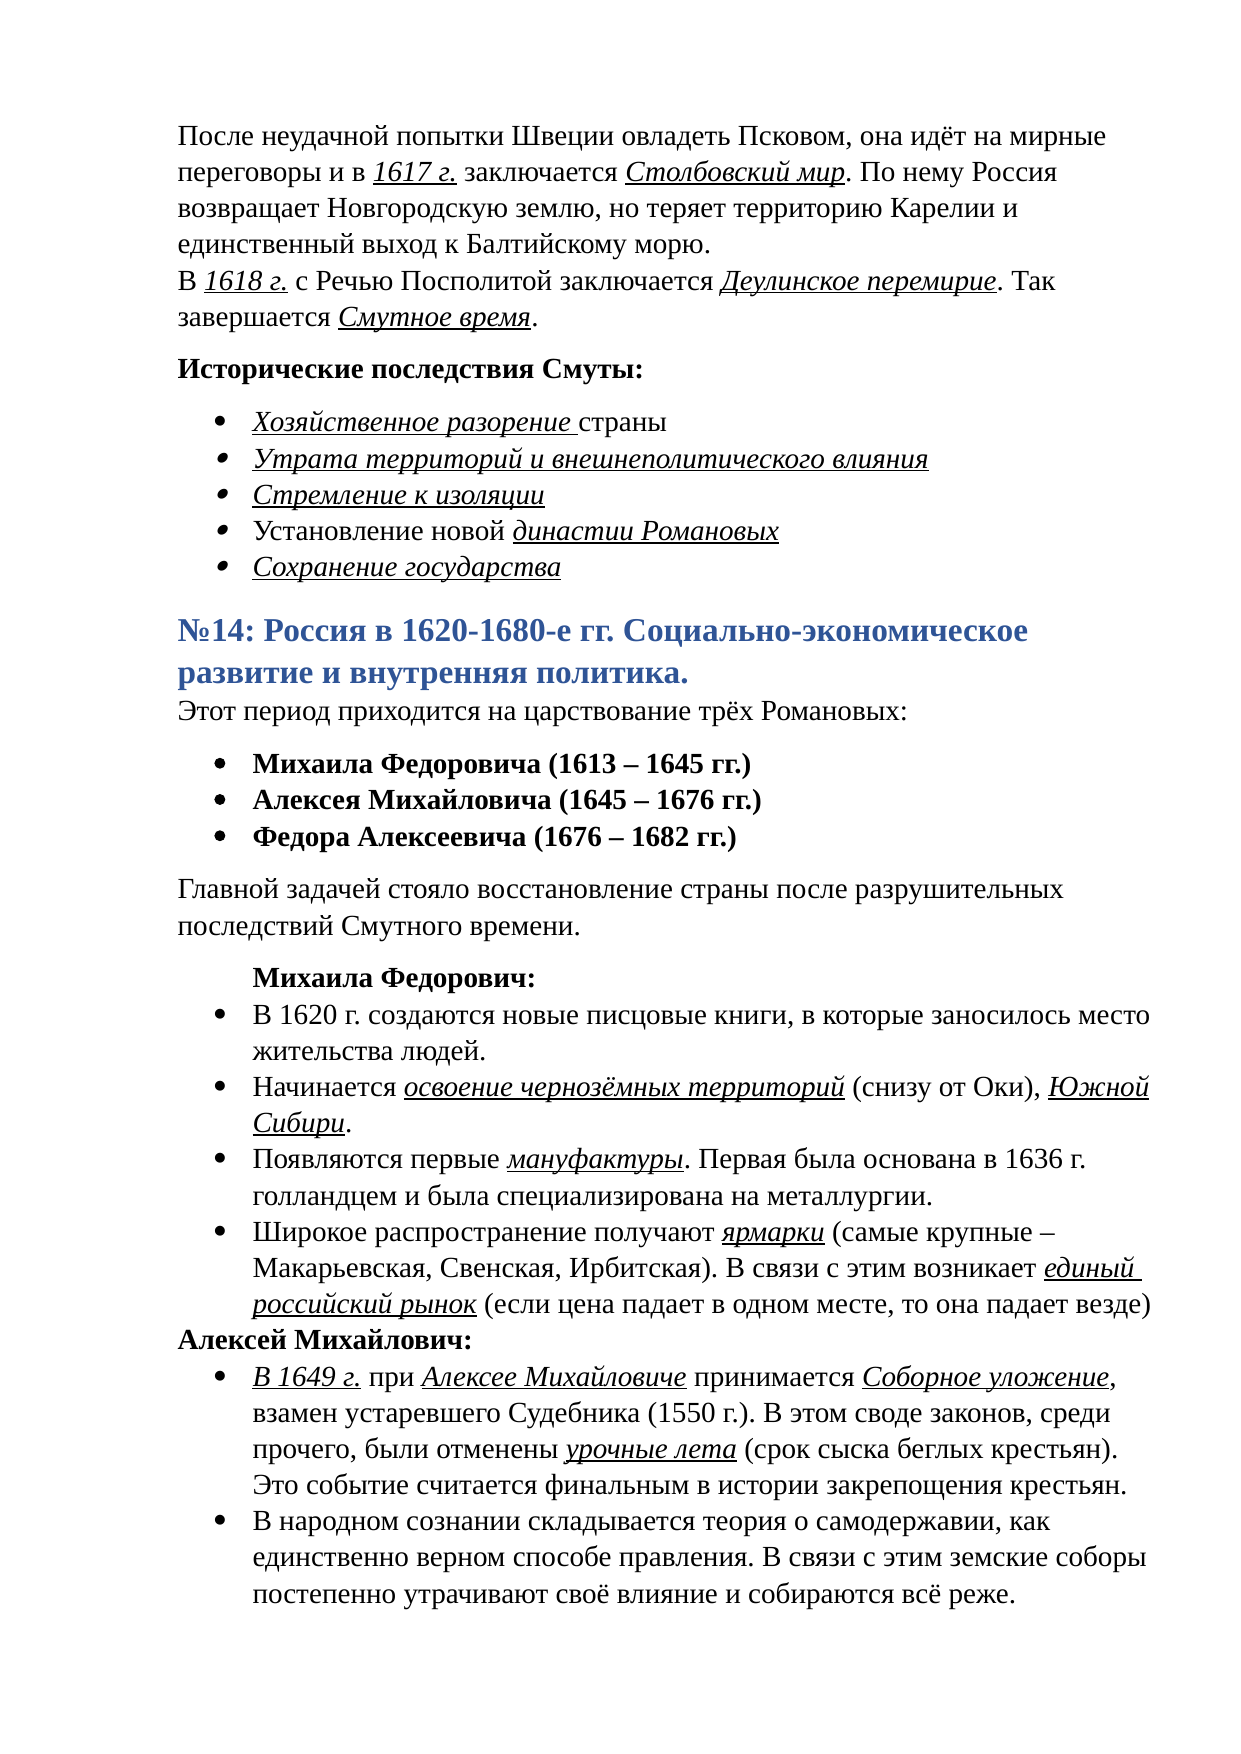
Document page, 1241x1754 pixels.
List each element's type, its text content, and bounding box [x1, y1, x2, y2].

list Алексей Михайлович: [177, 1322, 1152, 1356]
list В народном сознании складывается теория о самодержавии, как единственно верном способе правления. В связи с этим земские соборы постепенно утрачивают своё влияние и собираются всё реже. [215, 1503, 1152, 1609]
list В 1620 г. создаются новые писцовые книги, в которые заносилось место жительства людей. [215, 997, 1152, 1067]
text Исторические последствия Смуты: [177, 352, 1152, 385]
list Алексея Михайловича (1645 – 1676 гг.) [215, 782, 1152, 816]
list Широкое распространение получают ярмарки (самые крупные – Макарьевская, Свенская, Ирбитская). В связи с этим возникает единый российский рынок (если цена падает в одном месте, то она падает везде) [215, 1214, 1152, 1320]
list После неудачной попытки Швеции овладеть Псковом, она идёт на мирные переговоры и в 1617 г. заключается Столбовский мир. По нему Россия возвращает Новгородскую землю, но теряет территорию Карелии и единственный выход к Балтийскому морю. [177, 118, 1152, 260]
list В 1618 г. с Речью Посполитой заключается Деулинское перемирие. Так завершается Смутное время. [177, 263, 1152, 332]
list Утрата территорий и внешнеполитического влияния [215, 441, 1152, 474]
subtitle №14: Россия в 1620-1680-е гг. Социально-экономическое развитие и внутренняя политика. [177, 611, 1152, 690]
list В 1649 г. при Алексее Михайловиче принимается Соборное уложение, взамен устаревшего Судебника (1550 г.). В этом своде законов, среди прочего, были отменены урочные лета (срок сыска беглых крестьян). Это событие считается финальным в истории закрепощения крестьян. [215, 1359, 1152, 1501]
list Михаила Федорович: [252, 961, 1152, 994]
list Хозяйственное разорение страны [215, 404, 1152, 438]
list Федора Алексеевича (1676 – 1682 гг.) [215, 819, 1152, 852]
list Стремление к изоляции [215, 477, 1152, 511]
text Главной задачей стояло восстановление страны после разрушительных последствий Смутного времени. [177, 872, 1152, 941]
text Этот период приходится на царствование трёх Романовых: [177, 693, 1152, 727]
list Михаила Федоровича (1613 – 1645 гг.) [215, 746, 1152, 780]
list Начинается освоение чернозёмных территорий (снизу от Оки), Южной Сибири. [215, 1069, 1152, 1139]
list Появляются первые мануфактуры. Первая была основана в 1636 г. голландцем и была специализирована на металлургии. [215, 1142, 1152, 1211]
list Установление новой династии Романовых [215, 513, 1152, 547]
list Сохранение государства [215, 549, 1152, 583]
